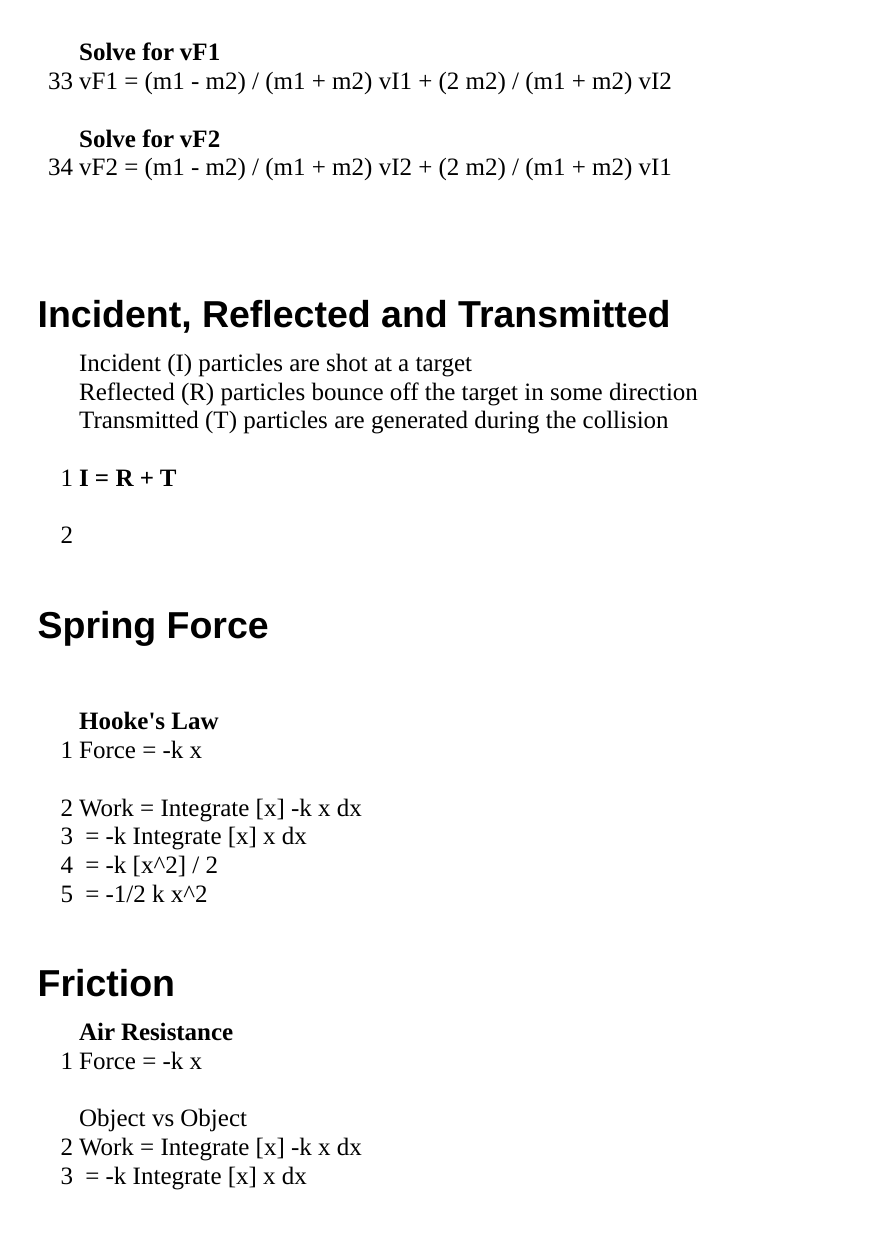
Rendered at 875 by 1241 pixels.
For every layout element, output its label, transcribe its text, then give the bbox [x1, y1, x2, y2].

table_cell [31, 210, 76, 239]
table_cell 3 [31, 1161, 76, 1189]
table_cell [31, 406, 76, 434]
table_cell 5 [31, 879, 76, 908]
subtitle Incident, Reflected and Transmitted [37, 292, 762, 336]
table_cell 1 [31, 1046, 76, 1074]
table_cell Solve for vF1 [76, 38, 734, 66]
table_cell [31, 549, 76, 578]
table_cell Object vs Object [76, 1103, 734, 1132]
table_cell [76, 95, 734, 124]
table_header [31, 348, 76, 377]
table_cell [76, 1075, 734, 1103]
table_cell [31, 377, 76, 406]
table_cell = -k [x^2] / 2 [76, 850, 734, 879]
table_cell [76, 549, 734, 578]
table_cell [76, 521, 734, 549]
table_header [31, 706, 76, 735]
table_cell 1 [31, 735, 76, 764]
table_cell [76, 181, 734, 210]
table_cell Work = Integrate [x] -k x dx [76, 793, 734, 821]
table_cell [31, 434, 76, 463]
table_cell 4 [31, 850, 76, 879]
table_cell [76, 764, 734, 793]
table_cell I = R + T [76, 463, 734, 492]
table_cell = -k Integrate [x] x dx [76, 821, 734, 850]
table_header Air Resistance [76, 1017, 734, 1046]
table_cell 2 [31, 521, 76, 549]
table_cell 2 [31, 793, 76, 821]
table_cell Solve for vF2 [76, 124, 734, 152]
table_cell Force = -k x [76, 1046, 734, 1074]
table_cell [76, 492, 734, 521]
subtitle Spring Force [37, 603, 762, 646]
table_cell 2 [31, 1132, 76, 1161]
table_cell = -k Integrate [x] x dx [76, 1161, 734, 1189]
table_header Incident (I) particles are shot at a target [76, 348, 734, 377]
table_cell [31, 124, 76, 152]
table_cell [31, 1075, 76, 1103]
table_cell Reflected (R) particles bounce off the target in some direction [76, 377, 734, 406]
table_cell [31, 1103, 76, 1132]
table_header Hooke's Law [76, 706, 734, 735]
table_cell Transmitted (T) particles are generated during the collision [76, 406, 734, 434]
table_cell 33 [31, 66, 76, 95]
table_cell [31, 764, 76, 793]
table_cell [76, 210, 734, 239]
table_cell Work = Integrate [x] -k x dx [76, 1132, 734, 1161]
table_cell [31, 181, 76, 210]
table_cell [76, 908, 734, 936]
table_cell vF1 = (m1 - m2) / (m1 + m2) vI1 + (2 m2) / (m1 + m2) vI2 [76, 66, 734, 95]
table_cell [31, 95, 76, 124]
table_cell 3 [31, 821, 76, 850]
table_cell [31, 908, 76, 936]
subtitle Friction [37, 961, 762, 1004]
table_cell Force = -k x [76, 735, 734, 764]
table_cell [31, 38, 76, 66]
table_cell = -1/2 k x^2 [76, 879, 734, 908]
table_cell 34 [31, 153, 76, 181]
table_header [31, 1017, 76, 1046]
table_cell [76, 434, 734, 463]
table_cell [31, 492, 76, 521]
table_cell 1 [31, 463, 76, 492]
table_cell vF2 = (m1 - m2) / (m1 + m2) vI2 + (2 m2) / (m1 + m2) vI1 [76, 153, 734, 181]
